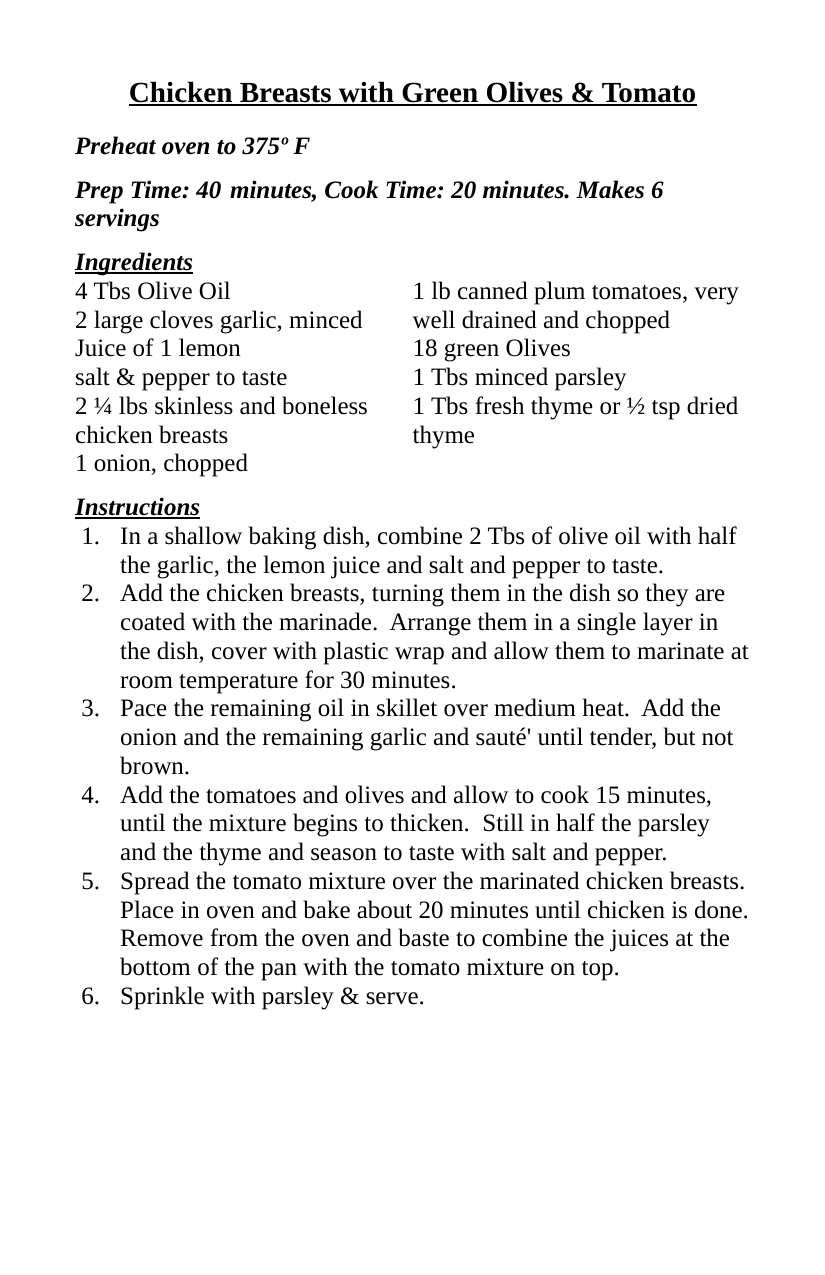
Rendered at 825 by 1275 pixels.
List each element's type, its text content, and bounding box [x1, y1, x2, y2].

subtitle Instructions [75, 492, 750, 521]
subtitle Prep Time: 40 minutes, Cook Time: 20 minutes. Makes 6 servings [75, 175, 750, 232]
text 1 lb canned plum tomatoes, very well drained and chopped [412, 276, 750, 333]
text 18 green Olives [412, 333, 750, 362]
text 4 Tbs Olive Oil [75, 276, 412, 305]
subtitle Ingredients [75, 247, 750, 276]
list Spread the tomato mixture over the marinated chicken breasts. Place in oven and bake about 20 minutes until chicken is done. Remove from the oven and baste to combine the juices at the bottom of the pan with the tomato mixture on top. [75, 866, 750, 981]
subtitle Preheat oven to 375º F [75, 131, 750, 160]
text Juice of 1 lemon [75, 333, 412, 362]
text 2 ¼ lbs skinless and boneless chicken breasts [75, 391, 412, 448]
text 1 Tbs minced parsley [412, 362, 750, 391]
text 1 Tbs fresh thyme or ½ tsp dried thyme [412, 391, 750, 448]
text salt & pepper to taste [75, 362, 412, 391]
subtitle Chicken Breasts with Green Olives & Tomato [75, 75, 750, 108]
list Sprinkle with parsley & serve. [75, 981, 750, 1010]
list Add the tomatoes and olives and allow to cook 15 minutes, until the mixture begins to thicken. Still in half the parsley and the thyme and season to taste with salt and pepper. [75, 780, 750, 866]
list Pace the remaining oil in skillet over medium heat. Add the onion and the remaining garlic and sauté' until tender, but not brown. [75, 693, 750, 780]
list In a shallow baking dish, combine 2 Tbs of olive oil with half the garlic, the lemon juice and salt and pepper to taste. [75, 521, 750, 578]
text 1 onion, chopped [75, 448, 412, 477]
list Add the chicken breasts, turning them in the dish so they are coated with the marinade. Arrange them in a single layer in the dish, cover with plastic wrap and allow them to marinate at room temperature for 30 minutes. [75, 578, 750, 693]
text 2 large cloves garlic, minced [75, 305, 412, 333]
